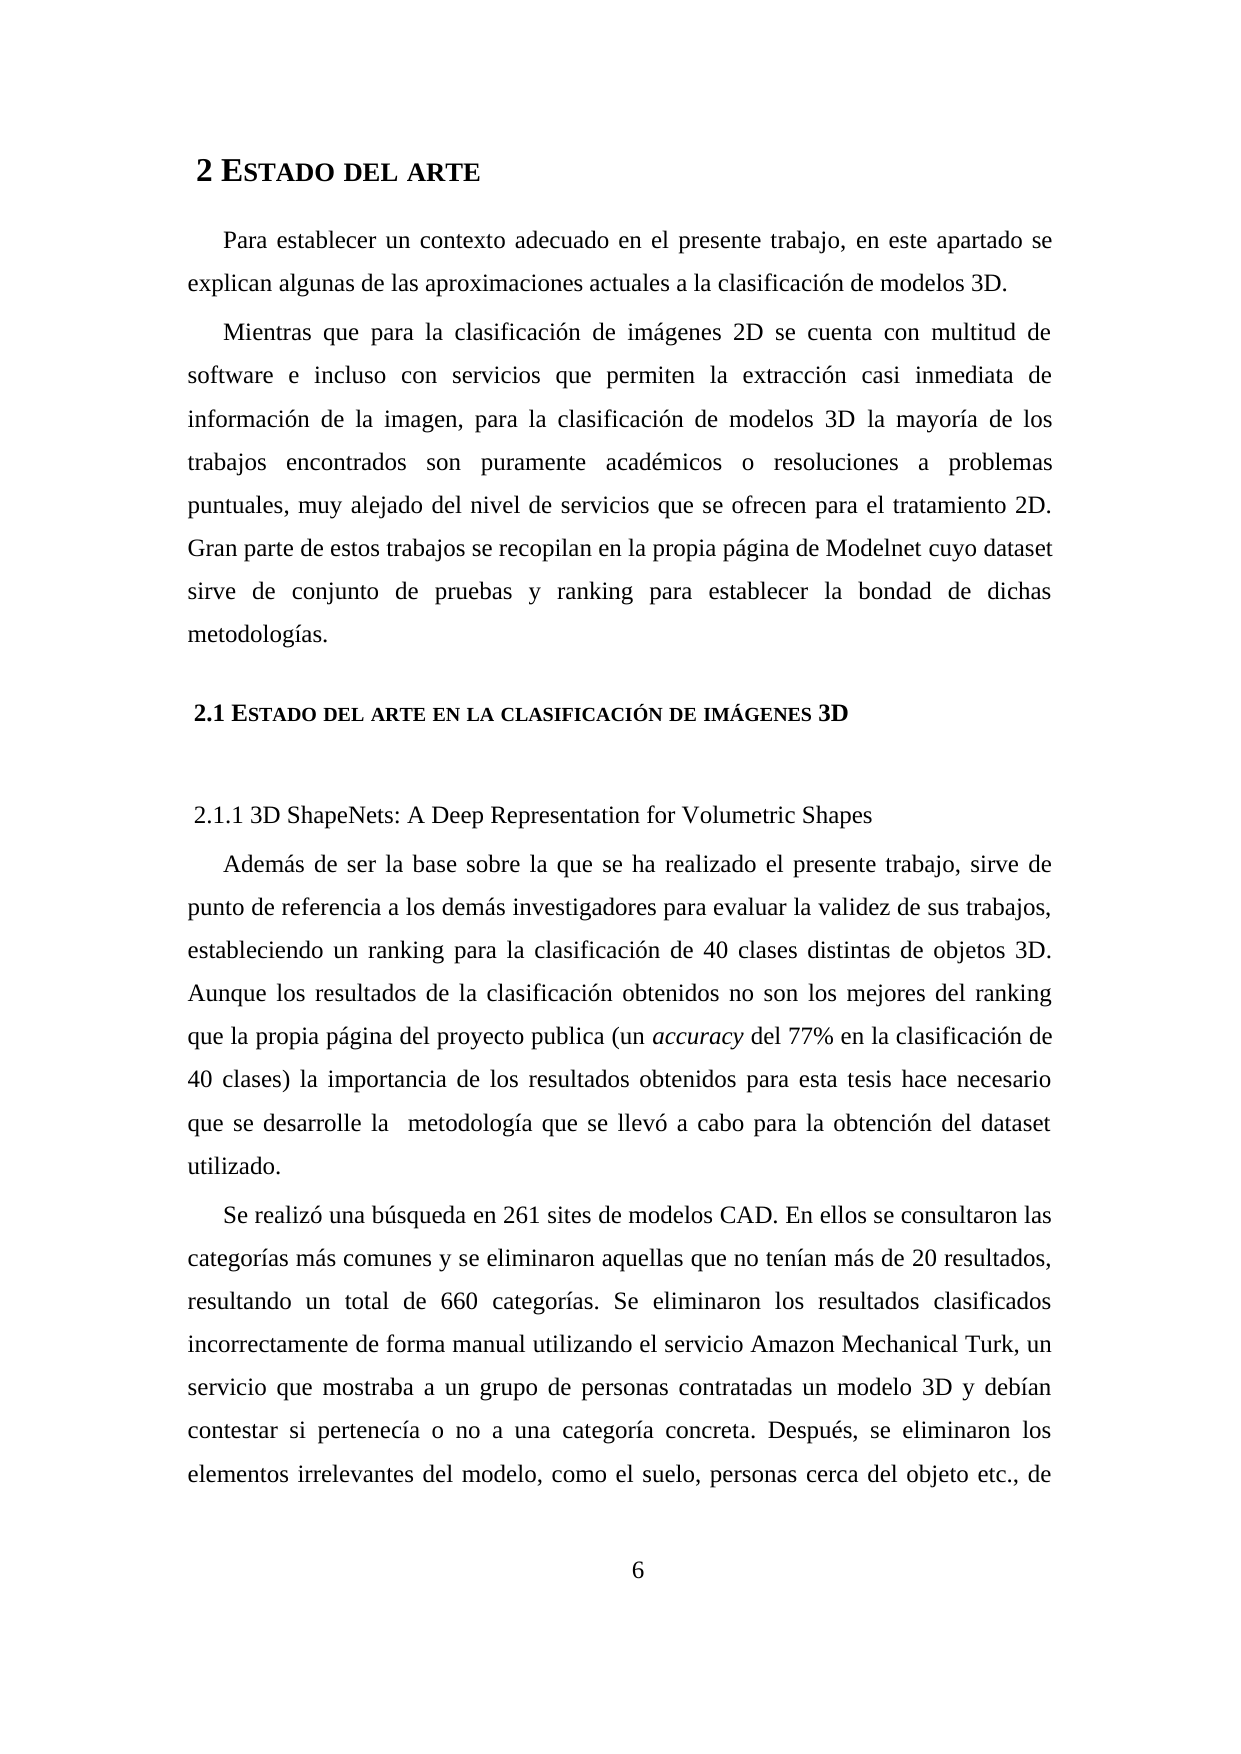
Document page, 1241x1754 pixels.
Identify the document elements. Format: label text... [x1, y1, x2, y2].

text Mientras que para la clasificación de imágenes 2D se cuenta con multitud de software e incluso con servicios que permiten la extracción casi inmediata de información de la imagen, para la clasificación de modelos 3D la mayoría de los trabajos encontrados son puramente académicos o resoluciones a problemas puntuales, muy alejado del nivel de servicios que se ofrecen para el tratamiento 2D. Gran parte de estos trabajos se recopilan en la propia página de Modelnet cuyo dataset sirve de conjunto de pruebas y ranking para establecer la bondad de dichas metodologías. [187, 317, 1053, 648]
text Para establecer un contexto adecuado en el presente trabajo, en este apartado se explican algunas de las aproximaciones actuales a la clasificación de modelos 3D. [187, 225, 1053, 297]
subtitle Estado del arte [187, 150, 1053, 188]
subtitle 3D ShapeNets: A Deep Representation for Volumetric Shapes [187, 800, 1053, 829]
text Se realizó una búsqueda en 261 sites de modelos CAD. En ellos se consultaron las categorías más comunes y se eliminaron aquellas que no tenían más de 20 resultados, resultando un total de 660 categorías. Se eliminaron los resultados clasificados incorrectamente de forma manual utilizando el servicio Amazon Mechanical Turk, un servicio que mostraba a un grupo de personas contratadas un modelo 3D y debían contestar si pertenecía o no a una categoría concreta. Después, se eliminaron los elementos irrelevantes del modelo, como el suelo, personas cerca del objeto etc., de [187, 1200, 1053, 1487]
text Además de ser la base sobre la que se ha realizado el presente trabajo, sirve de punto de referencia a los demás investigadores para evaluar la validez de sus trabajos, estableciendo un ranking para la clasificación de 40 clases distintas de objetos 3D. Aunque los resultados de la clasificación obtenidos no son los mejores del ranking que la propia página del proyecto publica (un accuracy del 77% en la clasificación de 40 clases) la importancia de los resultados obtenidos para esta tesis hace necesario que se desarrolle la metodología que se llevó a cabo para la obtención del dataset utilizado. [187, 849, 1053, 1179]
subtitle Estado del arte en la clasificación de imágenes 3D [187, 698, 949, 727]
